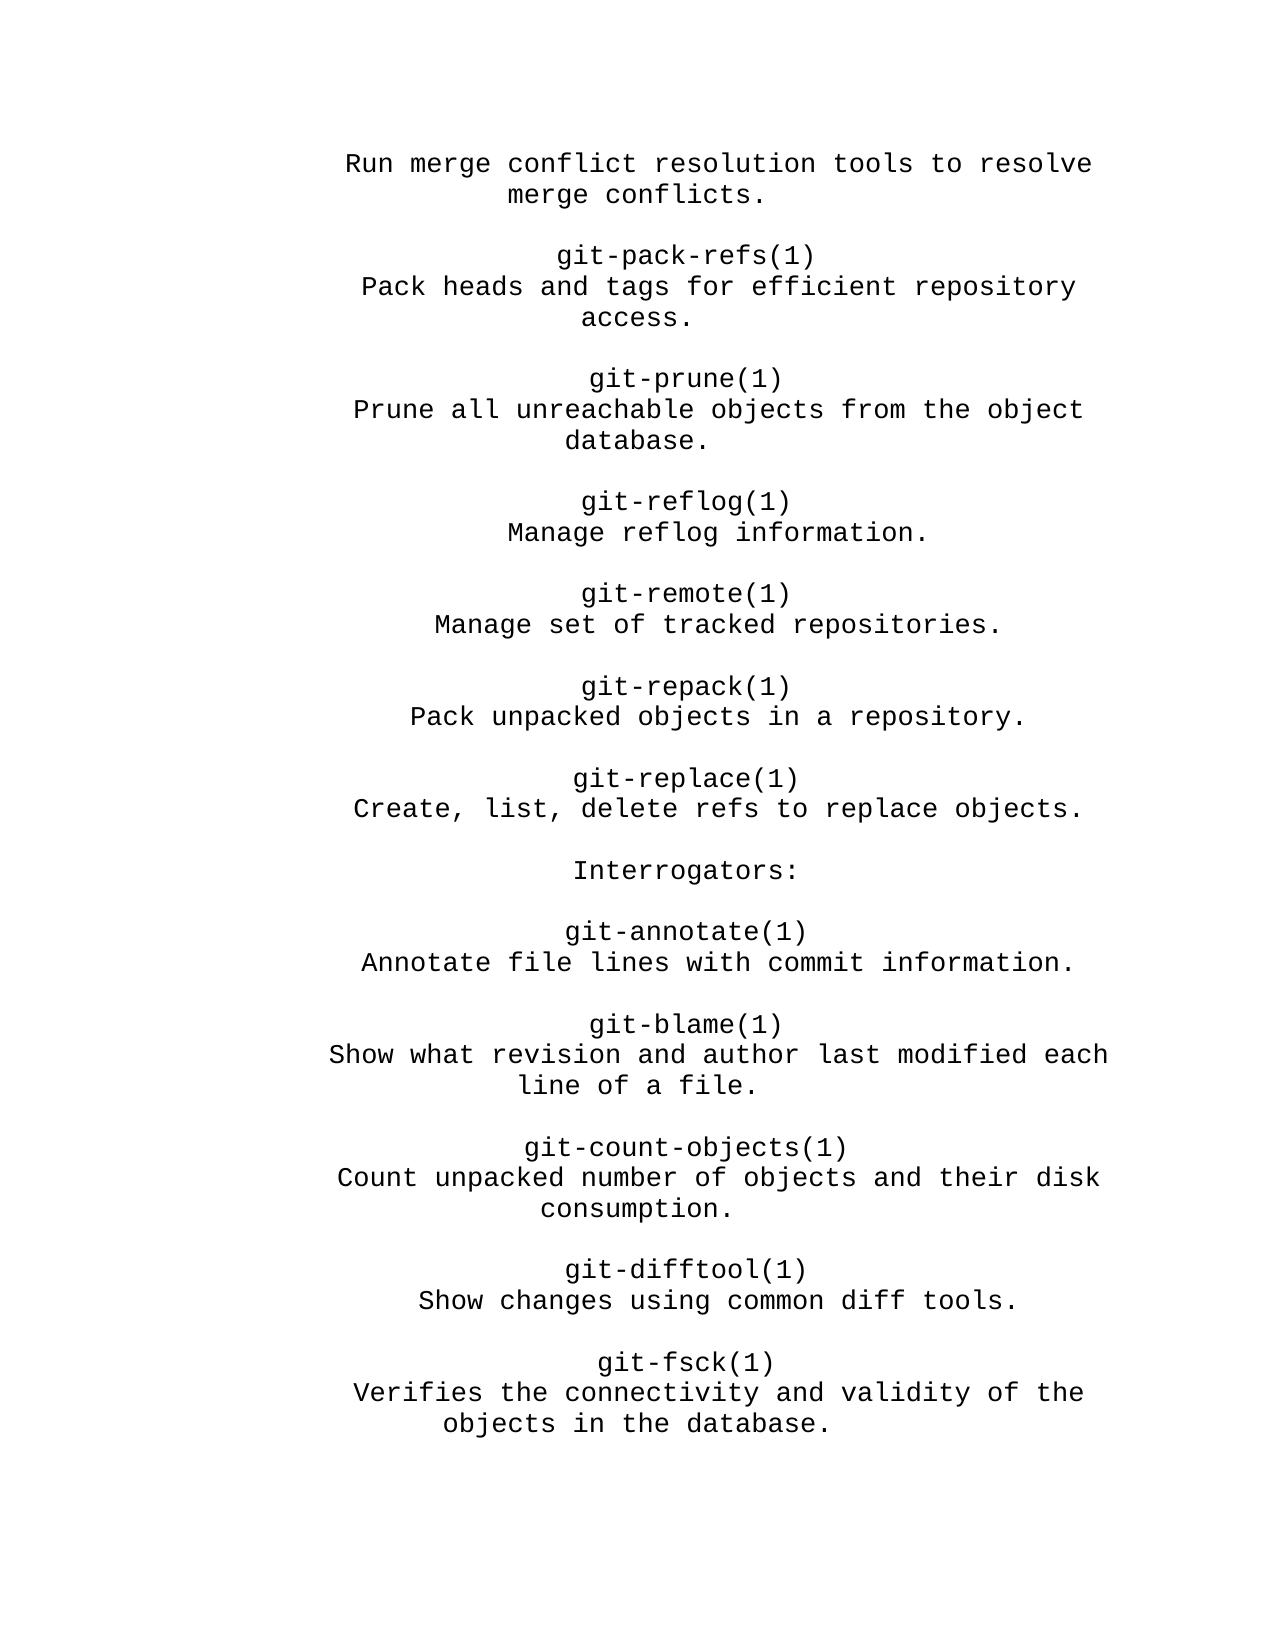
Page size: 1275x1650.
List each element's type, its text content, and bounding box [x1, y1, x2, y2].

text git-difftool(1) [150, 1256, 1125, 1287]
text git-remote(1) [150, 580, 1125, 611]
text git-replace(1) [150, 764, 1125, 795]
text Run merge conflict resolution tools to resolve merge conflicts. [150, 150, 1125, 211]
text git-fsck(1) [150, 1348, 1125, 1379]
text git-blame(1) [150, 1010, 1125, 1041]
text Manage set of tracked repositories. [150, 611, 1125, 642]
text Manage reflog information. [150, 519, 1125, 549]
text Create, list, delete refs to replace objects. [150, 795, 1125, 826]
text git-prune(1) [150, 365, 1125, 396]
text git-repack(1) [150, 672, 1125, 703]
text Show changes using common diff tools. [150, 1287, 1125, 1318]
text git-pack-refs(1) [150, 242, 1125, 273]
text Pack unpacked objects in a repository. [150, 703, 1125, 734]
text Prune all unreachable objects from the object database. [150, 396, 1125, 457]
text Annotate file lines with commit information. [150, 949, 1125, 980]
text Pack heads and tags for efficient repository access. [150, 273, 1125, 334]
text git-annotate(1) [150, 918, 1125, 949]
text Interrogators: [150, 857, 1125, 887]
text git-reflog(1) [150, 488, 1125, 519]
text git-count-objects(1) [150, 1133, 1125, 1164]
text Verifies the connectivity and validity of the objects in the database. [150, 1379, 1125, 1441]
text Count unpacked number of objects and their disk consumption. [150, 1164, 1125, 1226]
text Show what revision and author last modified each line of a file. [150, 1041, 1125, 1103]
